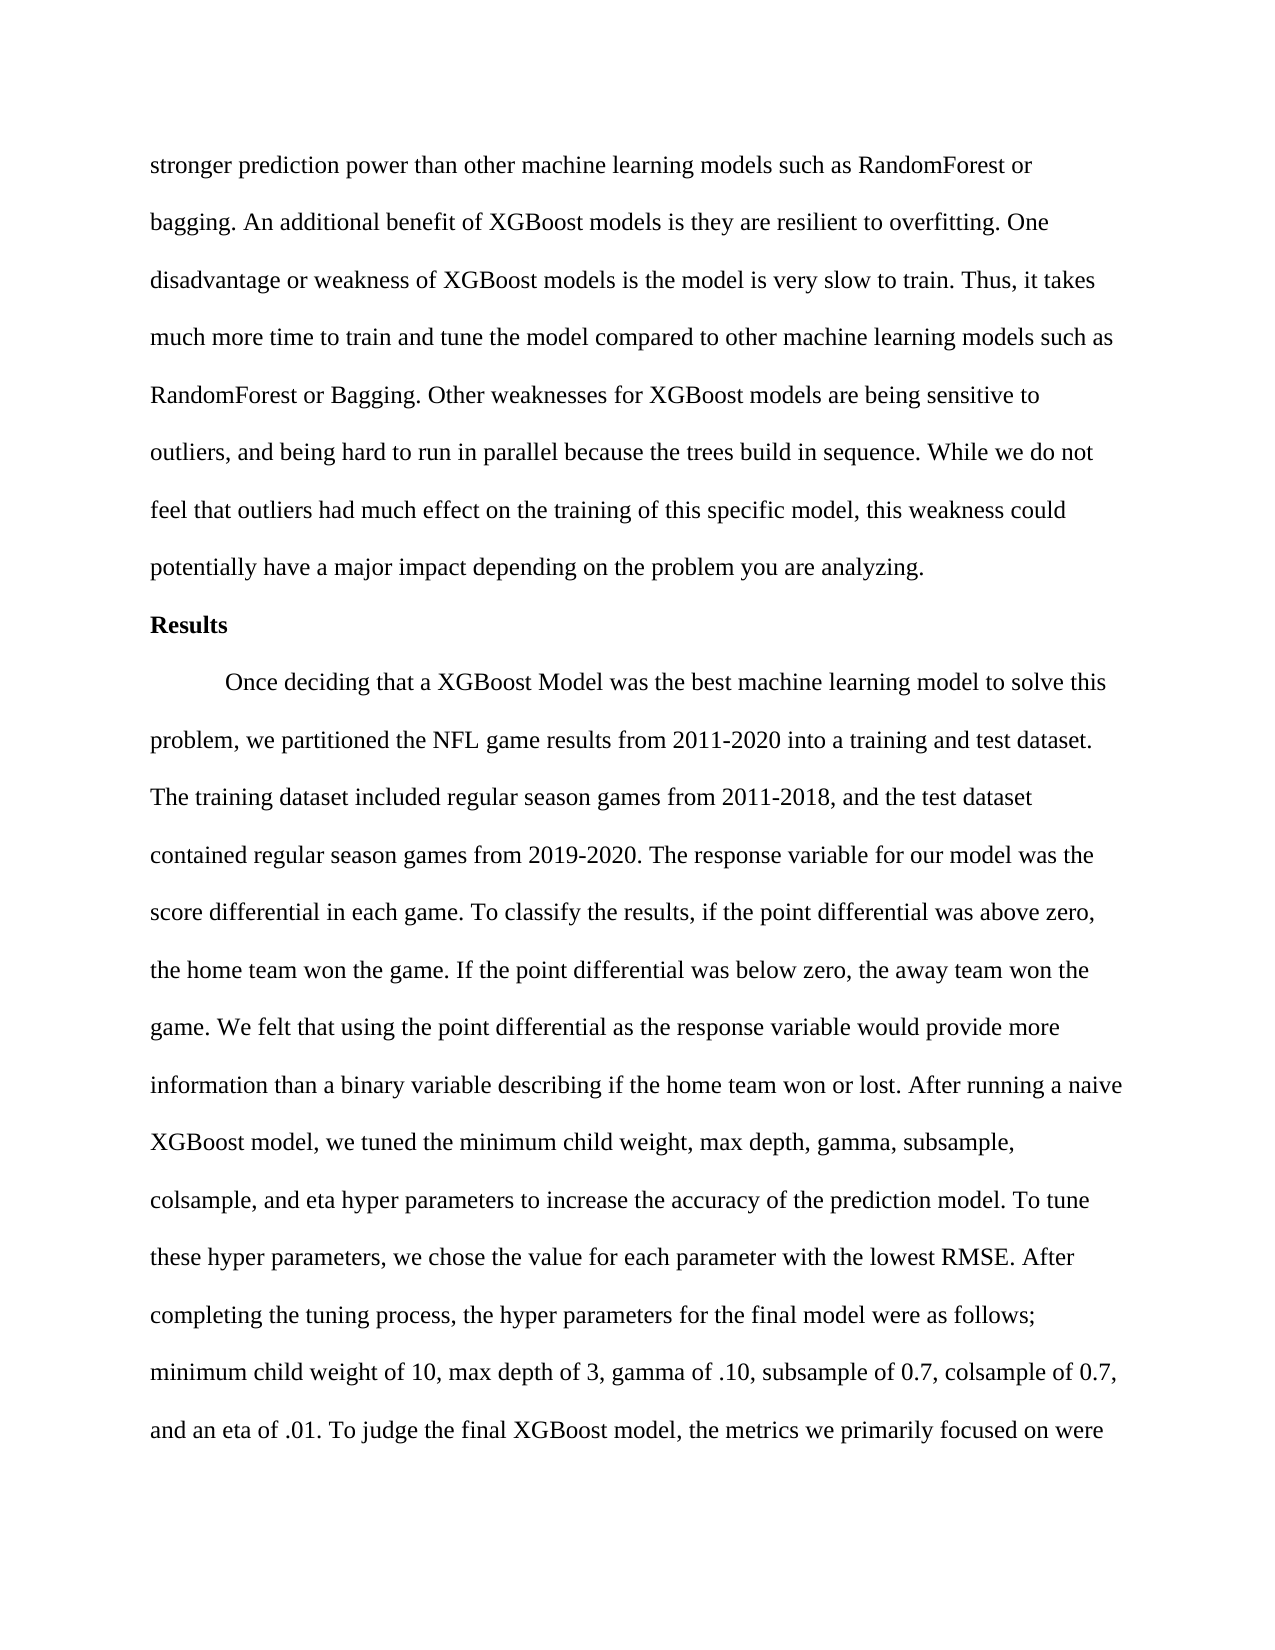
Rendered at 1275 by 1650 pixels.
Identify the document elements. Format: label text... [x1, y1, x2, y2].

text stronger prediction power than other machine learning models such as RandomForest or bagging. An additional benefit of XGBoost models is they are resilient to overfitting. One disadvantage or weakness of XGBoost models is the model is very slow to train. Thus, it takes much more time to train and tune the model compared to other machine learning models such as RandomForest or Bagging. Other weaknesses for XGBoost models are being sensitive to outliers, and being hard to run in parallel because the trees build in sequence. While we do not feel that outliers had much effect on the training of this specific model, this weakness could potentially have a major impact depending on the problem you are analyzing. [150, 150, 1125, 581]
text Results [150, 610, 1125, 639]
text Once deciding that a XGBoost Model was the best machine learning model to solve this problem, we partitioned the NFL game results from 2011-2020 into a training and test dataset. The training dataset included regular season games from 2011-2018, and the test dataset contained regular season games from 2019-2020. The response variable for our model was the score differential in each game. To classify the results, if the point differential was above zero, the home team won the game. If the point differential was below zero, the away team won the game. We felt that using the point differential as the response variable would provide more information than a binary variable describing if the home team won or lost. After running a naive XGBoost model, we tuned the minimum child weight, max depth, gamma, subsample, colsample, and eta hyper parameters to increase the accuracy of the prediction model. To tune these hyper parameters, we chose the value for each parameter with the lowest RMSE. After completing the tuning process, the hyper parameters for the final model were as follows; minimum child weight of 10, max depth of 3, gamma of .10, subsample of 0.7, colsample of 0.7, and an eta of .01. To judge the final XGBoost model, the metrics we primarily focused on were [150, 667, 1125, 1444]
